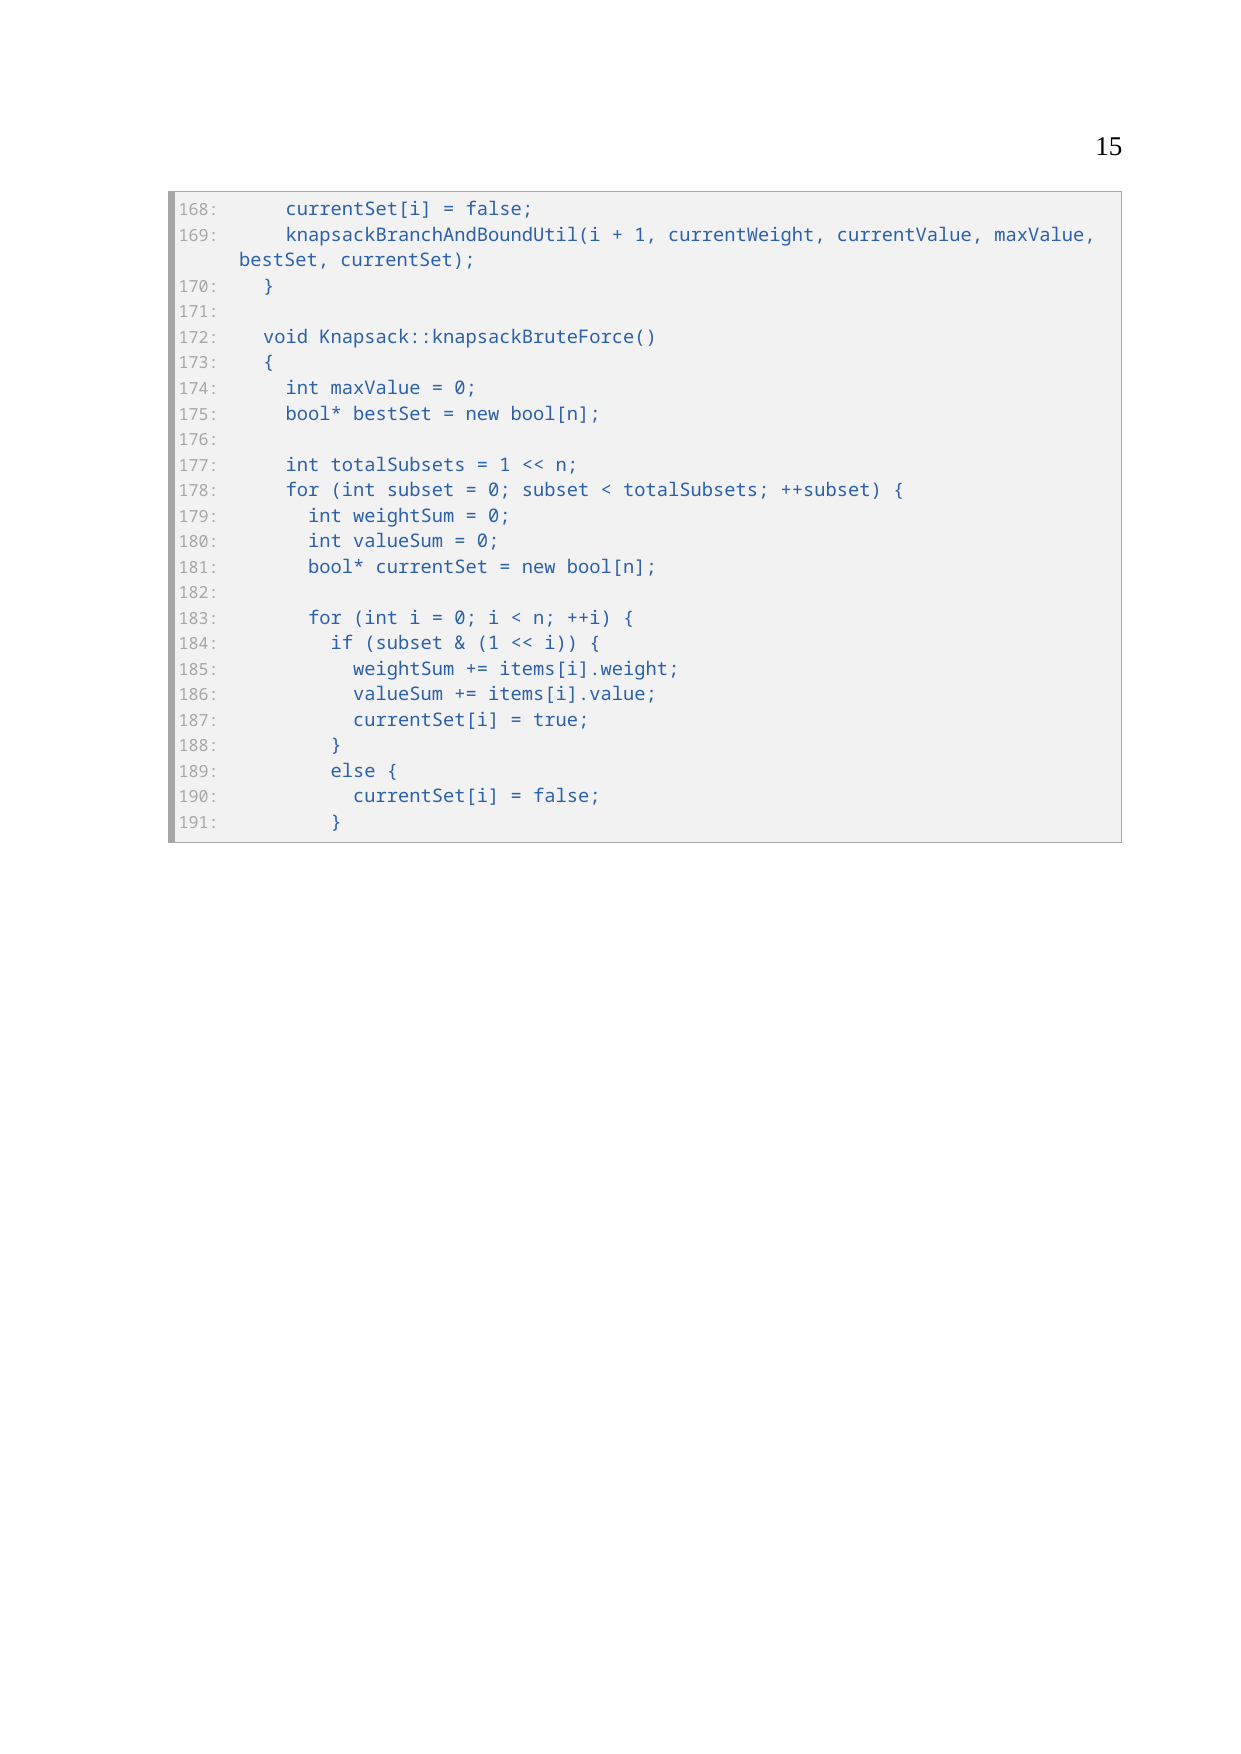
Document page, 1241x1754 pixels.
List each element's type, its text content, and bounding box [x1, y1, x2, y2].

list if (subset & (1 << i)) { [175, 624, 1121, 650]
list for (int i = 0; i < n; ++i) { [175, 599, 1121, 624]
list weightSum += items[i].weight; [175, 650, 1121, 675]
list currentSet[i] = false; [175, 777, 1121, 803]
list int weightSum = 0; [175, 497, 1121, 522]
list int valueSum = 0; [175, 522, 1121, 548]
list void Knapsack::knapsackBruteForce() [175, 318, 1121, 344]
list bool* bestSet = new bool[n]; [175, 395, 1121, 420]
list int maxValue = 0; [175, 369, 1121, 395]
list } [175, 267, 1121, 293]
list valueSum += items[i].value; [175, 675, 1121, 701]
list currentSet[i] = true; [175, 701, 1121, 726]
list } [175, 803, 1121, 842]
list knapsackBranchAndBoundUtil(i + 1, currentWeight, currentValue, maxValue, bestSet, currentSet); [175, 216, 1121, 267]
list { [175, 344, 1121, 369]
list bool* currentSet = new bool[n]; [175, 548, 1121, 573]
list else { [175, 752, 1121, 777]
list currentSet[i] = false; [175, 192, 1121, 216]
list int totalSubsets = 1 << n; [175, 446, 1121, 471]
list for (int subset = 0; subset < totalSubsets; ++subset) { [175, 471, 1121, 497]
list } [175, 726, 1121, 752]
